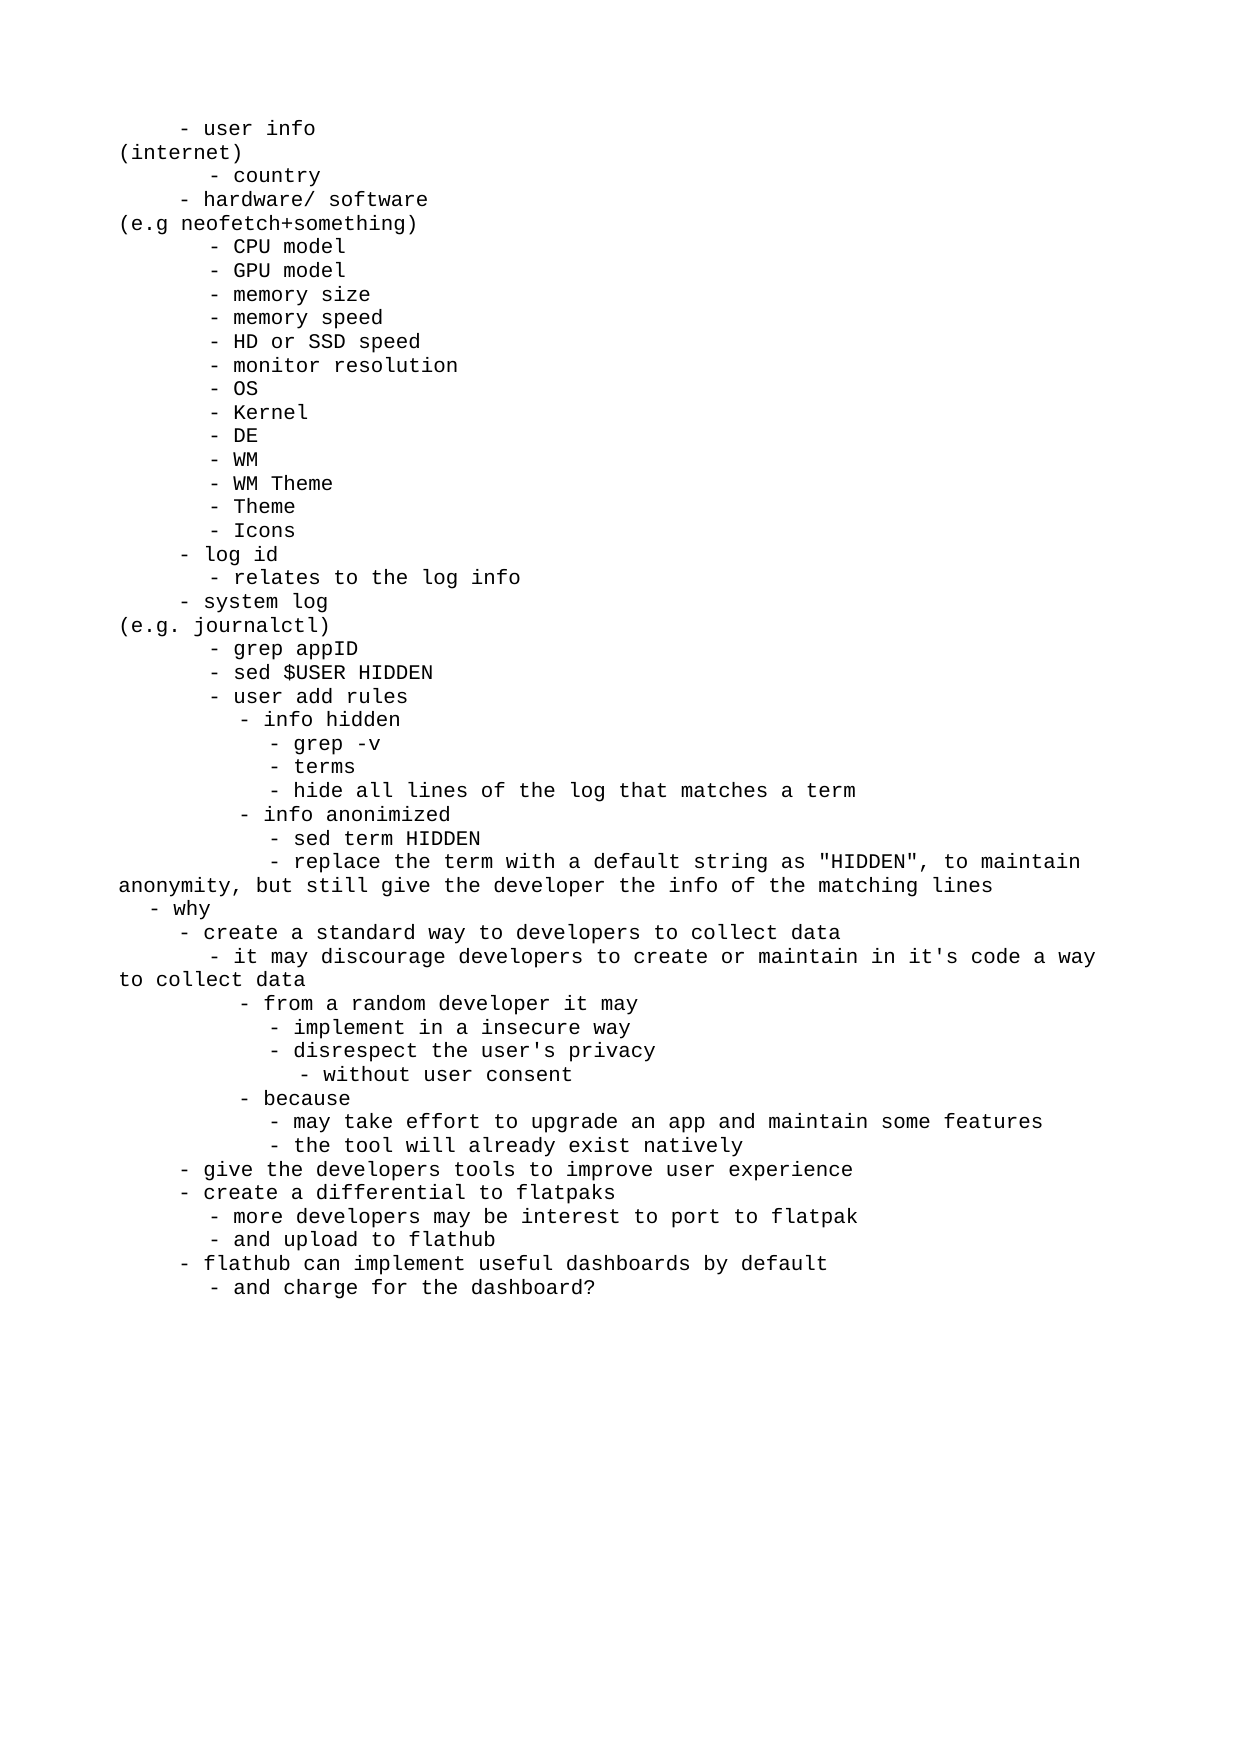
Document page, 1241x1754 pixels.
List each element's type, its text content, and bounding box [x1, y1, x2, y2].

text - give the developers tools to improve user experience [118, 1158, 1122, 1182]
text - CPU model [118, 236, 1122, 260]
text - implement in a insecure way [118, 1017, 1122, 1040]
text - Theme [118, 496, 1122, 520]
text - sed term HIDDEN [118, 827, 1122, 851]
text - grep appID [118, 638, 1122, 662]
text - memory speed [118, 307, 1122, 331]
text - sed $USER HIDDEN [118, 662, 1122, 686]
text - because [118, 1088, 1122, 1111]
text - why [118, 898, 1122, 922]
text - WM [118, 449, 1122, 473]
text - create a differential to flatpaks [118, 1182, 1122, 1206]
text - grep -v [118, 733, 1122, 757]
text - HD or SSD speed [118, 331, 1122, 354]
text - user add rules [118, 686, 1122, 709]
text - and upload to flathub [118, 1229, 1122, 1253]
text (internet) [118, 142, 1122, 165]
text - disrespect the user's privacy [118, 1040, 1122, 1064]
text - info anonimized [118, 804, 1122, 827]
text - monitor resolution [118, 354, 1122, 378]
text - system log [118, 591, 1122, 615]
text - hardware/ software [118, 189, 1122, 213]
text - OS [118, 378, 1122, 402]
text - user info [118, 118, 1122, 142]
text - Icons [118, 520, 1122, 544]
text - replace the term with a default string as "HIDDEN", to maintain anonymity, but still give the developer the info of the matching lines [118, 851, 1122, 898]
text (e.g. journalctl) [118, 615, 1122, 638]
text - create a standard way to developers to collect data [118, 922, 1122, 946]
text - DE [118, 426, 1122, 449]
text - Kernel [118, 402, 1122, 426]
text - GPU model [118, 260, 1122, 284]
text - it may discourage developers to create or maintain in it's code a way to collect data [118, 946, 1122, 993]
text - terms [118, 757, 1122, 780]
text - relates to the log info [118, 567, 1122, 591]
text - WM Theme [118, 473, 1122, 496]
text (e.g neofetch+something) [118, 213, 1122, 236]
text - flathub can implement useful dashboards by default [118, 1253, 1122, 1277]
text - log id [118, 544, 1122, 567]
text - country [118, 165, 1122, 189]
text - memory size [118, 284, 1122, 307]
text - the tool will already exist natively [118, 1135, 1122, 1158]
text - more developers may be interest to port to flatpak [118, 1206, 1122, 1229]
text - may take effort to upgrade an app and maintain some features [118, 1111, 1122, 1135]
text - from a random developer it may [118, 993, 1122, 1017]
text - without user consent [118, 1064, 1122, 1088]
text - and charge for the dashboard? [118, 1277, 1122, 1300]
text - info hidden [118, 709, 1122, 733]
text - hide all lines of the log that matches a term [118, 780, 1122, 804]
